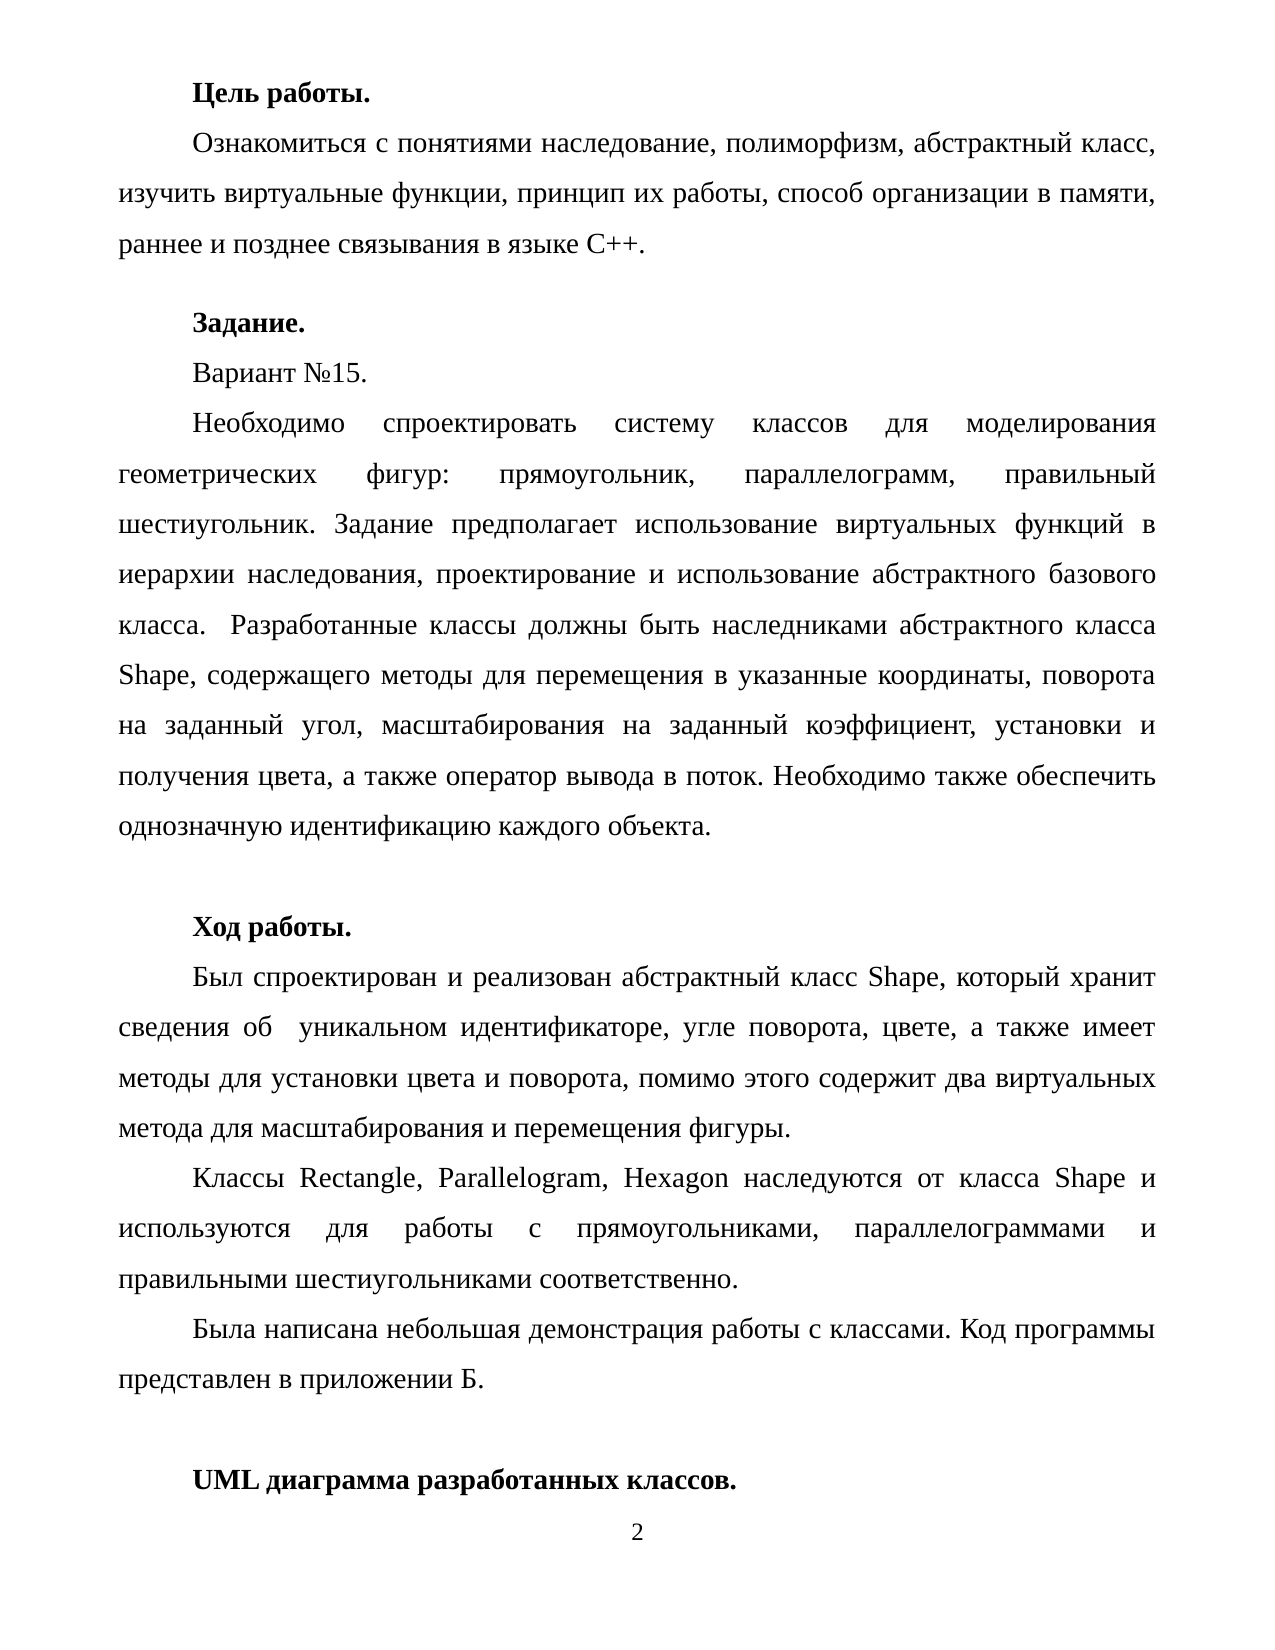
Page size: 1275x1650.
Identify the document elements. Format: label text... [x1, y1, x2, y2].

text Необходимо спроектировать систему классов для моделирования геометрических фигур: прямоугольник, параллелограмм, правильный шестиугольник. Задание предполагает использование виртуальных функций в иерархии наследования, проектирование и использование абстрактного базового класса. Разработанные классы должны быть наследниками абстрактного класса Shape, содержащего методы для перемещения в указанные координаты, поворота на заданный угол, масштабирования на заданный коэффициент, установки и получения цвета, а также оператор вывода в поток. Необходимо также обеспечить однозначную идентификацию каждого объекта. [118, 406, 1157, 842]
text Классы Rectangle, Parallelogram, Hexagon наследуются от класса Shape и используются для работы с прямоугольниками, параллелограммами и правильными шестиугольниками соответственно. [118, 1160, 1157, 1294]
text Была написана небольшая демонстрация работы с классами. Код программы представлен в приложении Б. [118, 1311, 1157, 1395]
text Задание. [118, 305, 1157, 338]
text Ознакомиться с понятиями наследование, полиморфизм, абстрактный класс, изучить виртуальные функции, принцип их работы, способ организации в памяти, раннее и позднее связывания в языке С++. [118, 125, 1157, 259]
text Цель работы. [118, 75, 1157, 108]
text UML диаграмма разработанных классов. [118, 1462, 1157, 1496]
text Ход работы. [118, 909, 1157, 942]
text Был спроектирован и реализован абстрактный класс Shape, который хранит сведения об уникальном идентификаторе, угле поворота, цвете, а также имеет методы для установки цвета и поворота, помимо этого содержит два виртуальных метода для масштабирования и перемещения фигуры. [118, 959, 1157, 1143]
text Вариант №15. [118, 355, 1157, 389]
